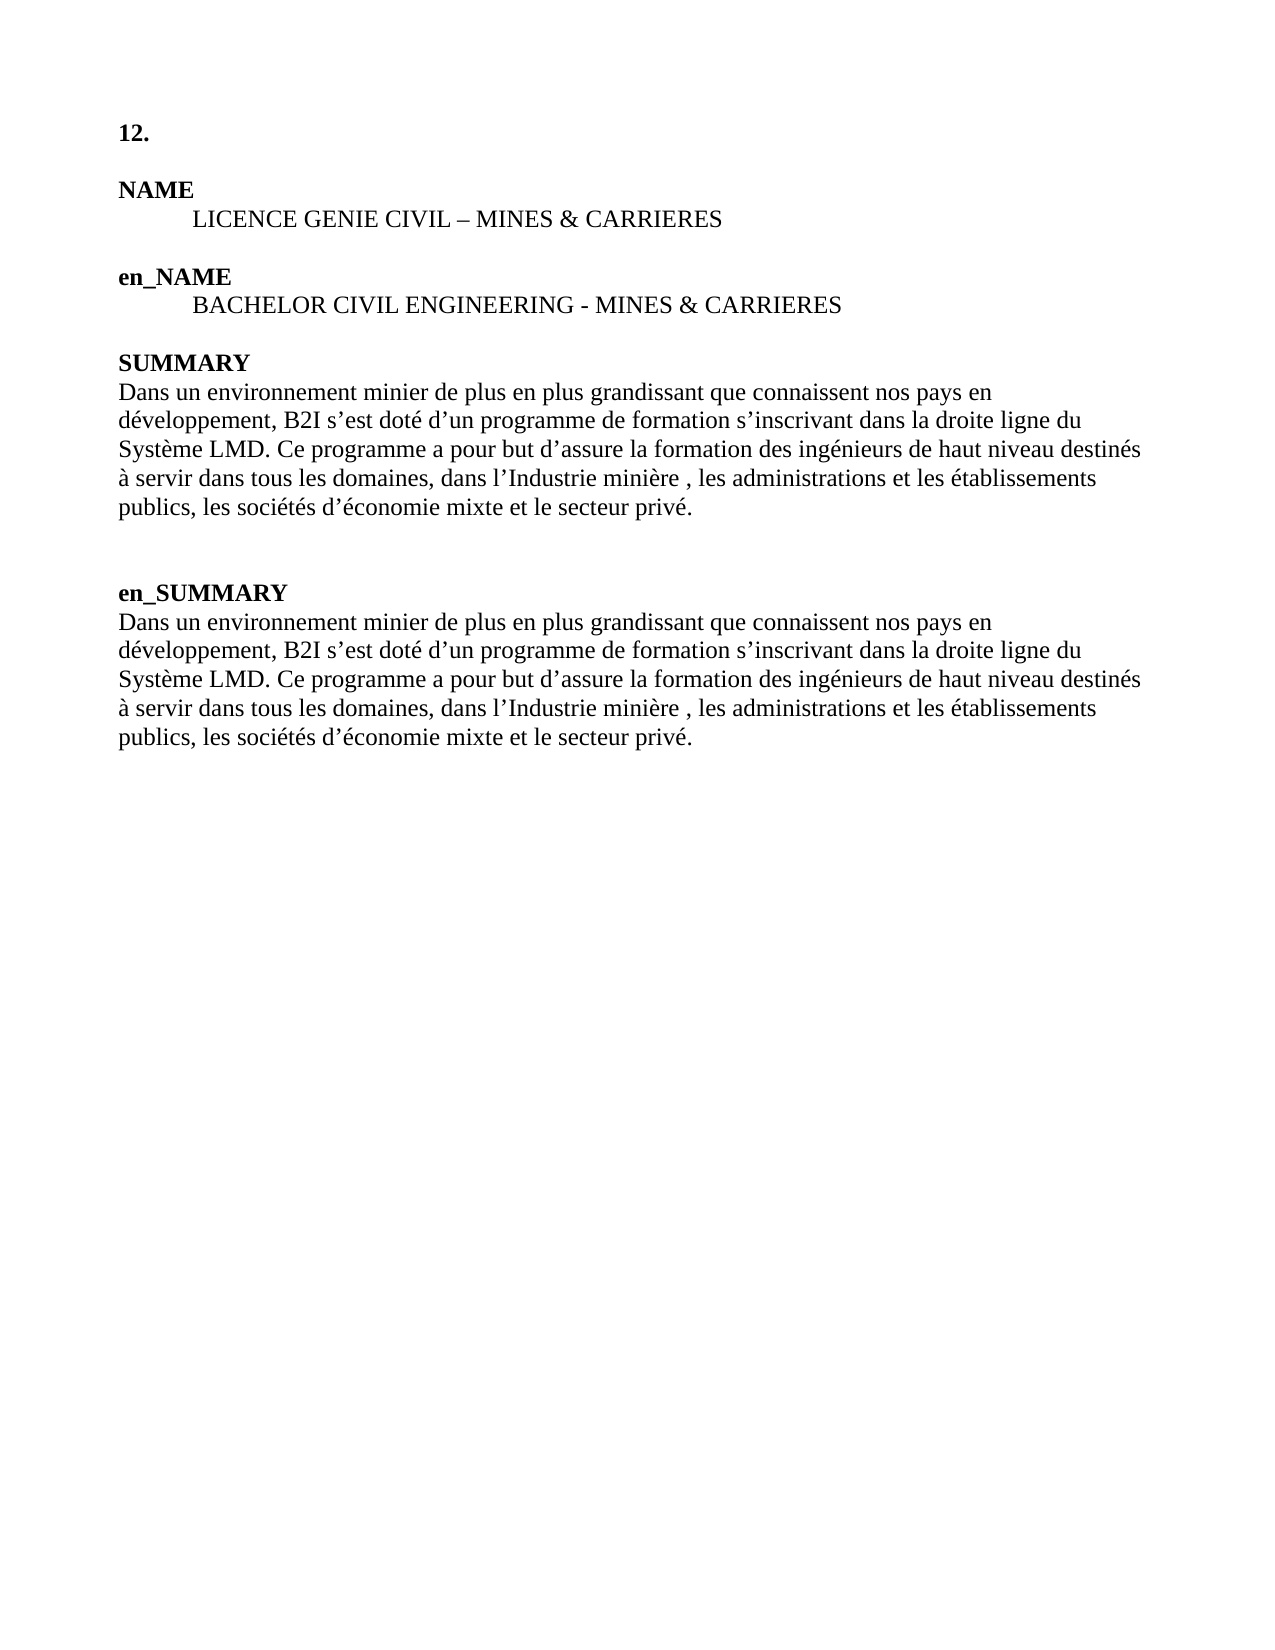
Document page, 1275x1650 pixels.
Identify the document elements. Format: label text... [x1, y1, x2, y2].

text Dans un environnement minier de plus en plus grandissant que connaissent nos pays en développement, B2I s’est doté d’un programme de formation s’inscrivant dans la droite ligne du Système LMD. Ce programme a pour but d’assure la formation des ingénieurs de haut niveau destinés à servir dans tous les domaines, dans l’Industrie minière , les administrations et les établissements publics, les sociétés d’économie mixte et le secteur privé. [118, 377, 1157, 521]
text LICENCE GENIE CIVIL – MINES & CARRIERES [118, 204, 1157, 233]
text BACHELOR CIVIL ENGINEERING - MINES & CARRIERES [118, 291, 1157, 319]
text NAME [118, 176, 1157, 204]
text SUMMARY [118, 348, 1157, 377]
text en_SUMMARY [118, 578, 1157, 607]
text Dans un environnement minier de plus en plus grandissant que connaissent nos pays en développement, B2I s’est doté d’un programme de formation s’inscrivant dans la droite ligne du Système LMD. Ce programme a pour but d’assure la formation des ingénieurs de haut niveau destinés à servir dans tous les domaines, dans l’Industrie minière , les administrations et les établissements publics, les sociétés d’économie mixte et le secteur privé. [118, 607, 1157, 751]
text en_NAME [118, 262, 1157, 291]
text 12. [118, 118, 1157, 147]
